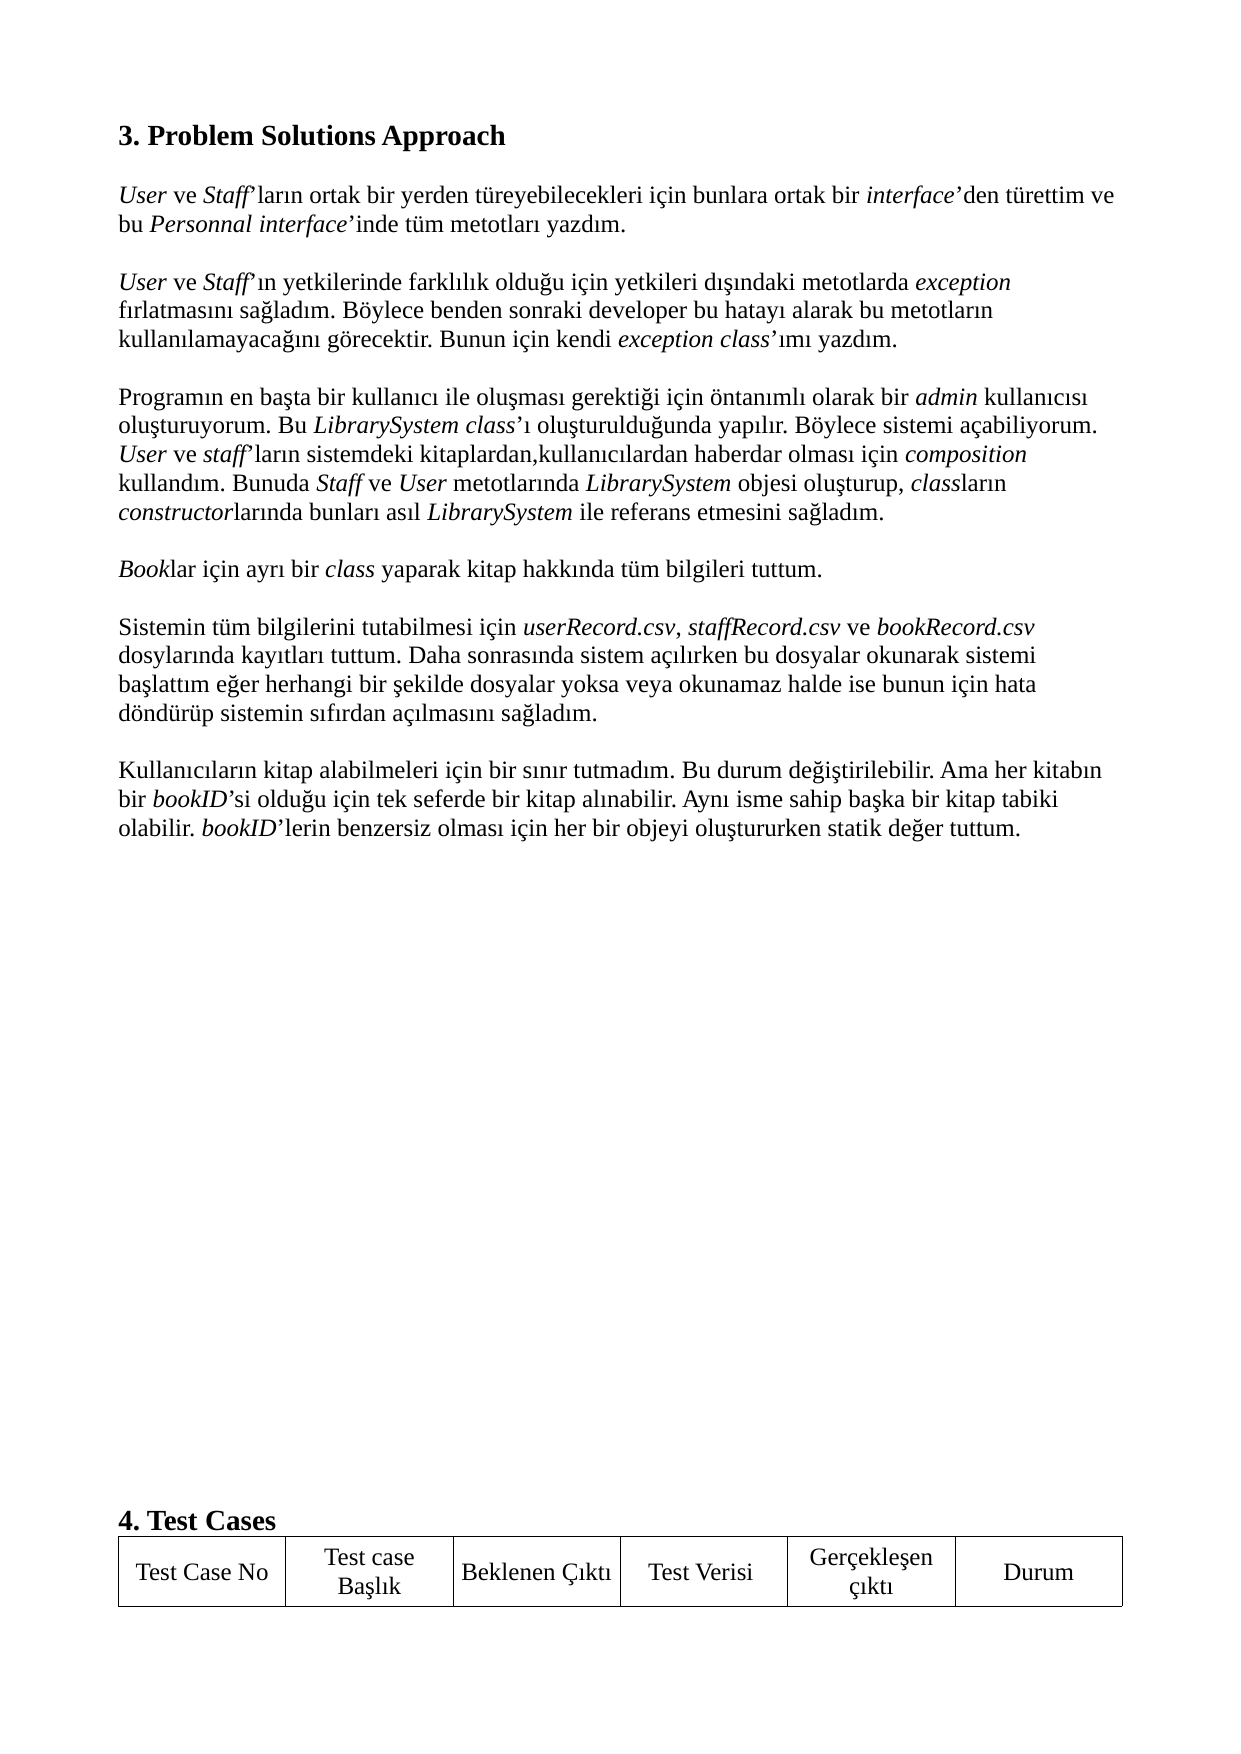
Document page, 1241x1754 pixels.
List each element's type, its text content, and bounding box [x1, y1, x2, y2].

text Programın en başta bir kullanıcı ile oluşması gerektiği için öntanımlı olarak bir admin kullanıcısı oluşturuyorum. Bu LibrarySystem class’ı oluşturulduğunda yapılır. Böylece sistemi açabiliyorum. User ve staff’ların sistemdeki kitaplardan,kullanıcılardan haberdar olması için composition kullandım. Bunuda Staff ve User metotlarında LibrarySystem objesi oluşturup, classların constructorlarında bunları asıl LibrarySystem ile referans etmesini sağladım. [118, 382, 1122, 525]
text User ve Staff’ın yetkilerinde farklılık olduğu için yetkileri dışındaki metotlarda exception fırlatmasını sağladım. Böylece benden sonraki developer bu hatayı alarak bu metotların kullanılamayacağını görecektir. Bunun için kendi exception class’ımı yazdım. [118, 267, 1122, 353]
text Sistemin tüm bilgilerini tutabilmesi için userRecord.csv, staffRecord.csv ve bookRecord.csv dosylarında kayıtları tuttum. Daha sonrasında sistem açılırken bu dosyalar okunarak sistemi başlattım eğer herhangi bir şekilde dosyalar yoksa veya okunamaz halde ise bunun için hata döndürüp sistemin sıfırdan açılmasını sağladım. [118, 612, 1122, 727]
table_header Test case Başlık [286, 1537, 453, 1606]
table_header Test Case No [119, 1537, 285, 1606]
text User ve Staff’ların ortak bir yerden türeyebilecekleri için bunlara ortak bir interface’den türettim ve bu Personnal interface’inde tüm metotları yazdım. [118, 180, 1122, 238]
table_header Beklenen Çıktı [454, 1537, 620, 1606]
table_header Gerçekleşen çıktı [788, 1537, 955, 1606]
table_header Durum [956, 1537, 1122, 1606]
text 3. Problem Solutions Approach [118, 118, 1122, 152]
table_header Test Verisi [621, 1537, 787, 1606]
text Kullanıcıların kitap alabilmeleri için bir sınır tutmadım. Bu durum değiştirilebilir. Ama her kitabın bir bookID’si olduğu için tek seferde bir kitap alınabilir. Aynı isme sahip başka bir kitap tabiki olabilir. bookID’lerin benzersiz olması için her bir objeyi oluştururken statik değer tuttum. [118, 755, 1122, 842]
text Booklar için ayrı bir class yaparak kitap hakkında tüm bilgileri tuttum. [118, 554, 1122, 583]
text 4. Test Cases [118, 1503, 1122, 1536]
